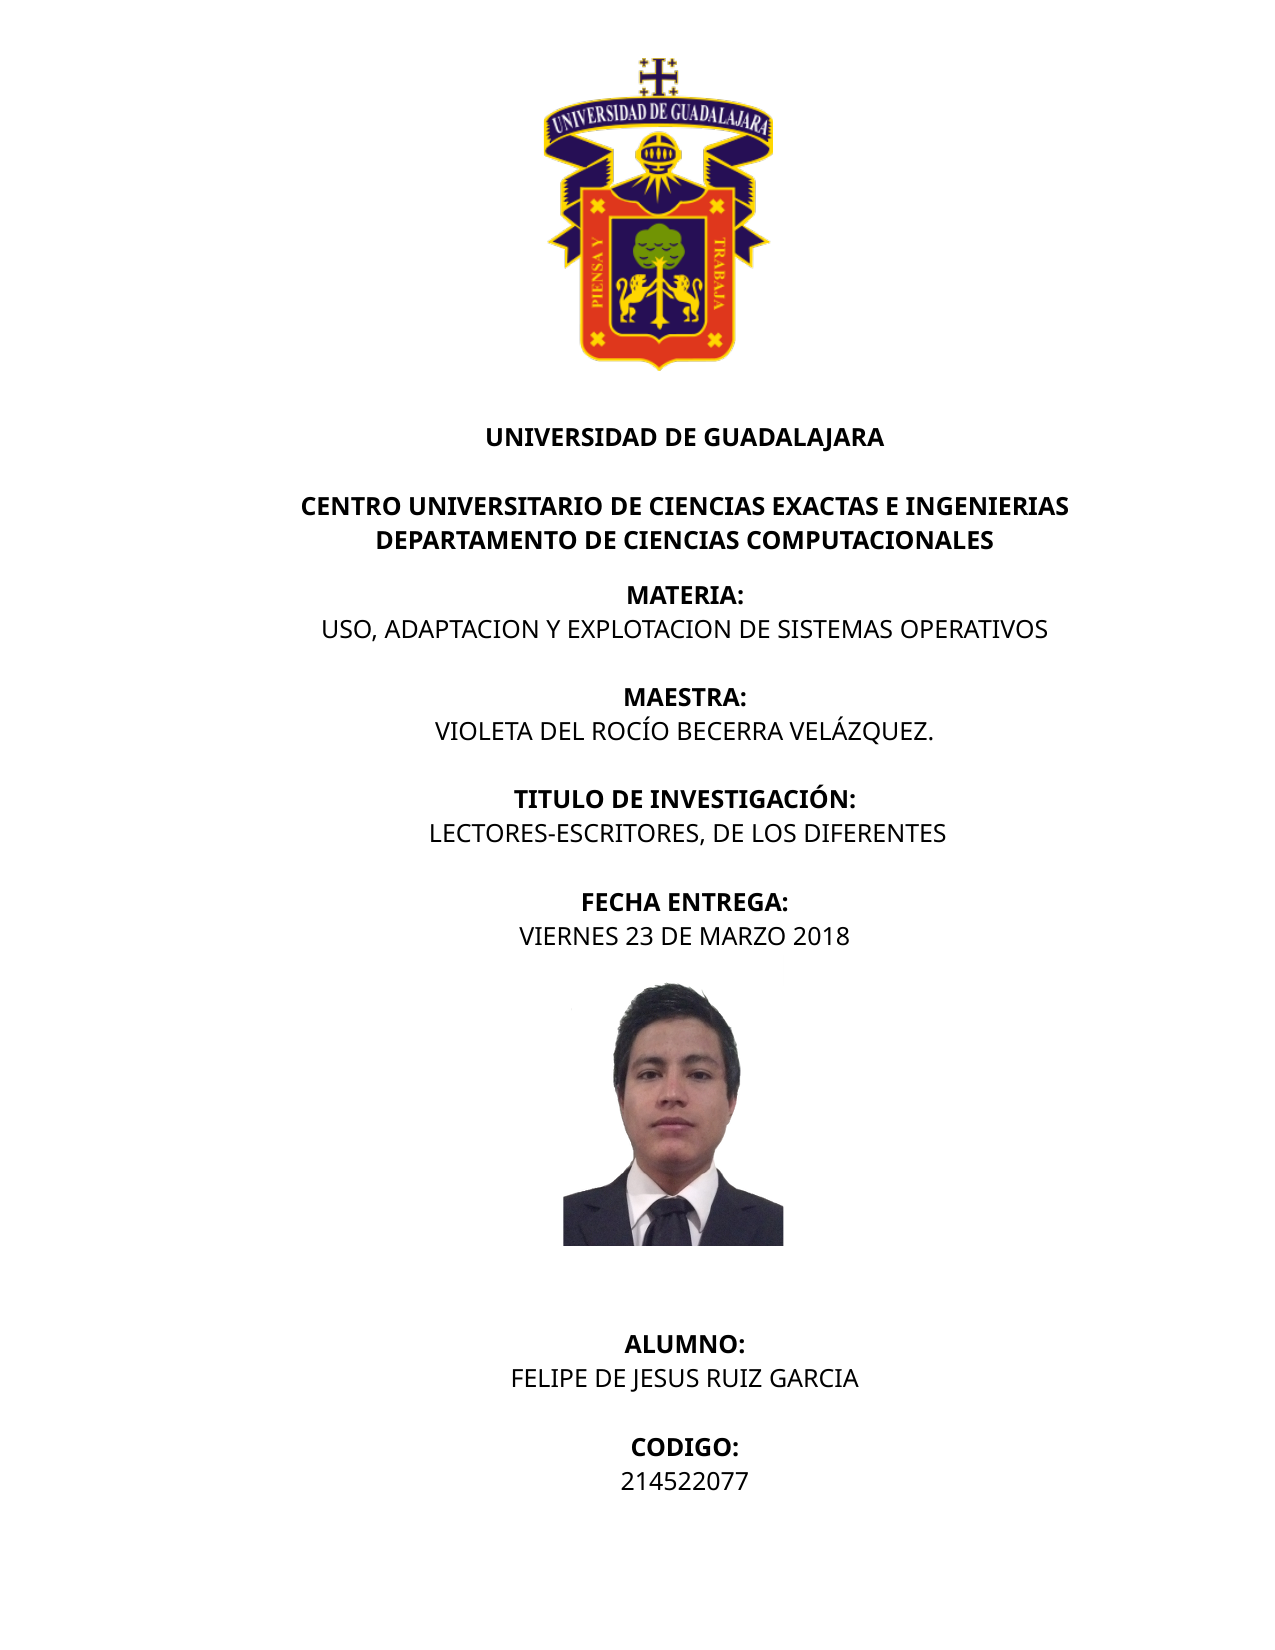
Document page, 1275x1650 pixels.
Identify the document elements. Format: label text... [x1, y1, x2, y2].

text FECHA ENTREGA: [177, 884, 1157, 918]
picture [563, 955, 784, 1246]
text USO, ADAPTACION Y EXPLOTACION DE SISTEMAS OPERATIVOS [177, 612, 1157, 646]
text VIOLETA DEL ROCÍO BECERRA VELÁZQUEZ. [177, 714, 1157, 748]
text CODIGO: [177, 1429, 1157, 1463]
text MAESTRA: [177, 680, 1157, 714]
text ALUMNO: [177, 1327, 1157, 1361]
text TITULO DE INVESTIGACIÓN: [177, 782, 1157, 816]
text CENTRO UNIVERSITARIO DE CIENCIAS EXACTAS E INGENIERIAS [177, 488, 1157, 522]
text UNIVERSIDAD DE GUADALAJARA [177, 420, 1157, 454]
text VIERNES 23 DE MARZO 2018 [177, 918, 1157, 952]
text FELIPE DE JESUS RUIZ GARCIA [177, 1361, 1157, 1395]
text MATERIA: [177, 578, 1157, 612]
picture [543, 58, 773, 371]
text LECTORES-ESCRITORES, DE LOS DIFERENTES [177, 816, 1157, 850]
text DEPARTAMENTO DE CIENCIAS COMPUTACIONALES [177, 522, 1157, 556]
text 214522077 [177, 1463, 1157, 1497]
